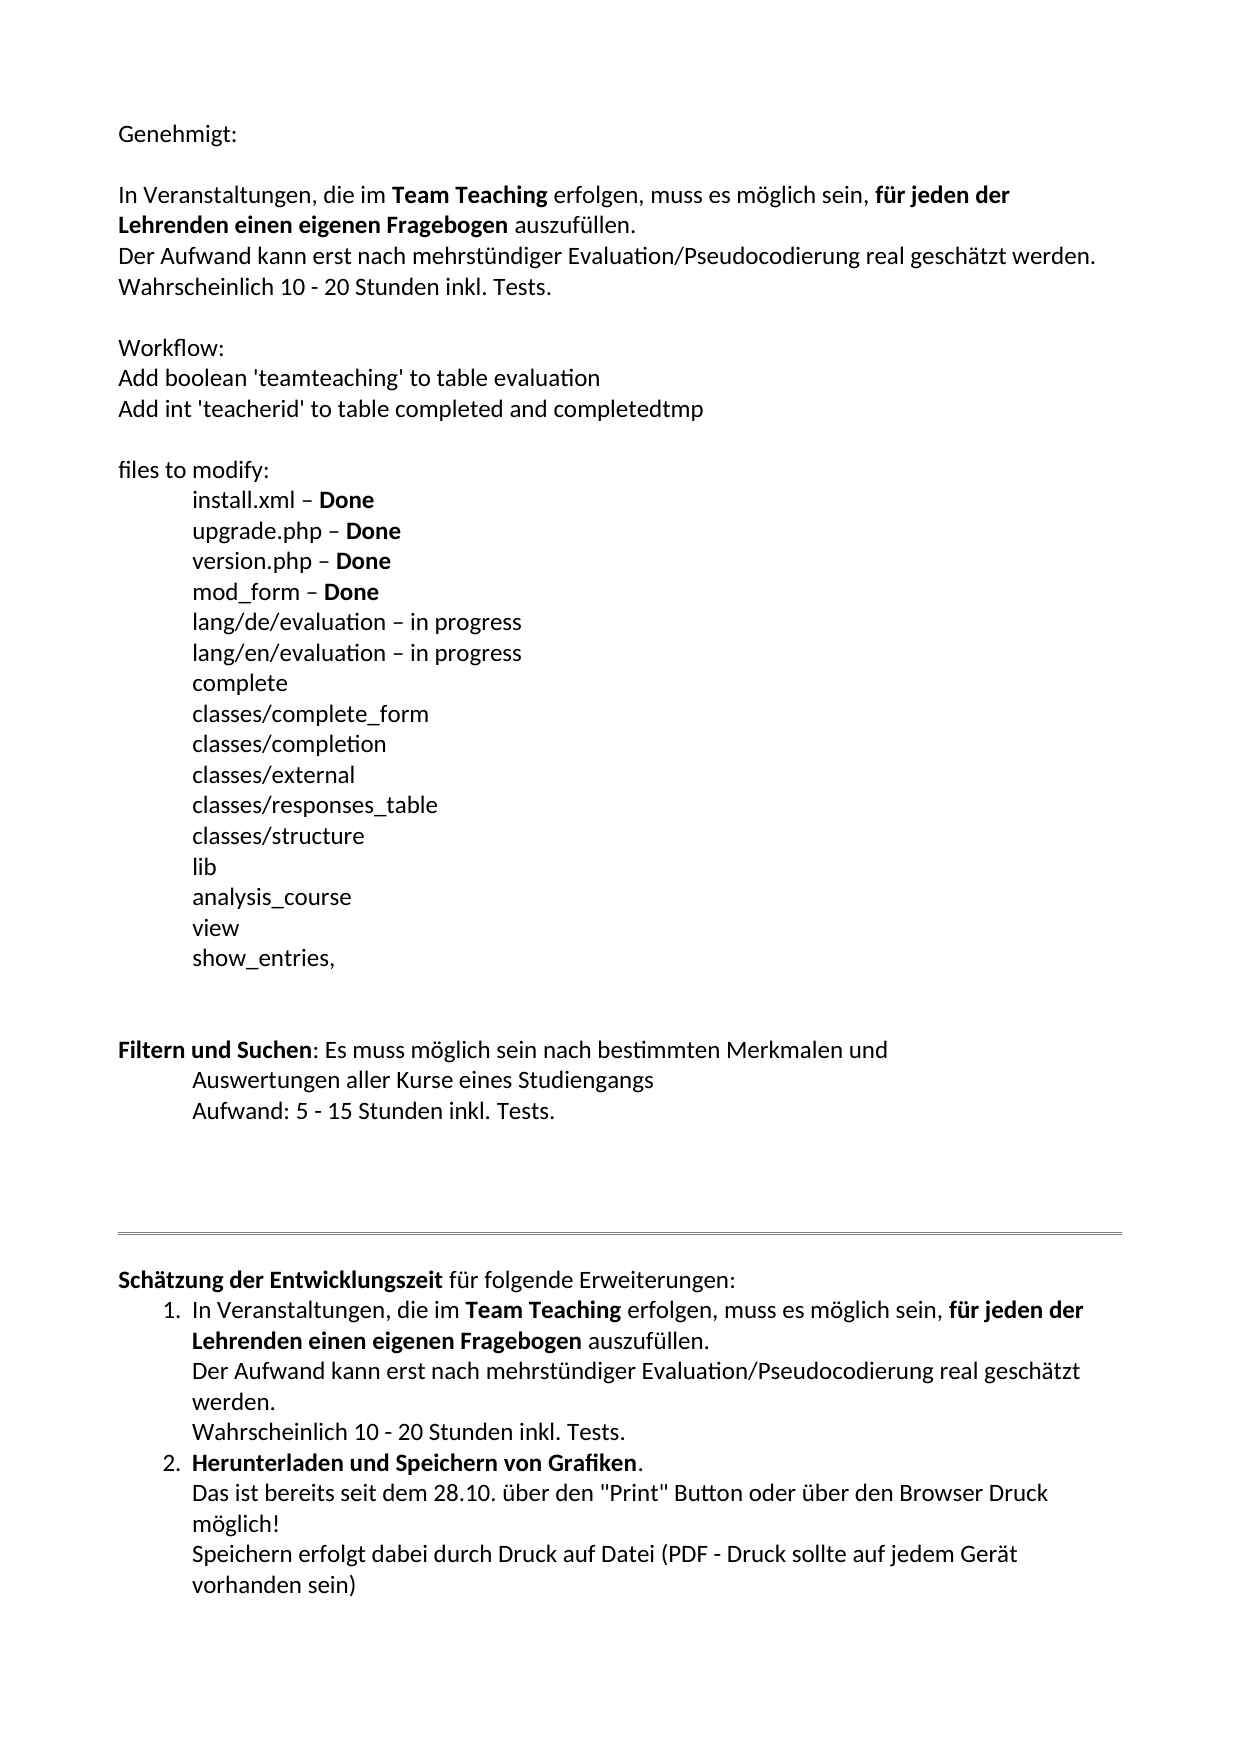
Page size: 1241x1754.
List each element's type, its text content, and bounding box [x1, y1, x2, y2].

text mod_form – Done [118, 576, 1122, 606]
text show_entries, [118, 942, 1122, 973]
text classes/complete_form [118, 698, 1122, 728]
text Genehmigt: [118, 118, 1122, 179]
text view [118, 912, 1122, 942]
text In Veranstaltungen, die im Team Teaching erfolgen, muss es möglich sein, für jeden der Lehrenden einen eigenen Fragebogen auszufüllen. Der Aufwand kann erst nach mehrstündiger Evaluation/Pseudocodierung real geschätzt werden. Wahrscheinlich 10 - 20 Stunden inkl. Tests. [118, 179, 1122, 301]
text lang/de/evaluation – in progress [118, 606, 1122, 637]
text complete [118, 667, 1122, 698]
text Filtern und Suchen: Es muss möglich sein nach bestimmten Merkmalen und Auswertungen aller Kurse eines Studiengangs Aufwand: 5 - 15 Stunden inkl. Tests. [118, 1034, 1122, 1125]
text classes/external [118, 759, 1122, 789]
text upgrade.php – Done [118, 515, 1122, 545]
text classes/responses_table [118, 789, 1122, 820]
list In Veranstaltungen, die im Team Teaching erfolgen, muss es möglich sein, für jeden der Lehrenden einen eigenen Fragebogen auszufüllen. Der Aufwand kann erst nach mehrstündiger Evaluation/Pseudocodierung real geschätzt werden. Wahrscheinlich 10 - 20 Stunden inkl. Tests. [162, 1294, 1122, 1447]
text Add int 'teacherid' to table completed and completedtmp [118, 393, 1122, 423]
list Herunterladen und Speichern von Grafiken. Das ist bereits seit dem 28.10. über den "Print" Button oder über den Browser Druck möglich! Speichern erfolgt dabei durch Druck auf Datei (PDF - Druck sollte auf jedem Gerät vorhanden sein) [162, 1447, 1122, 1600]
text classes/structure [118, 820, 1122, 851]
text lang/en/evaluation – in progress [118, 637, 1122, 667]
text Add boolean 'teamteaching' to table evaluation [118, 362, 1122, 393]
text Workflow: [118, 332, 1122, 362]
text classes/completion [118, 728, 1122, 759]
text files to modify: [118, 454, 1122, 484]
text lib [118, 851, 1122, 881]
text version.php – Done [118, 545, 1122, 576]
text install.xml – Done [118, 484, 1122, 515]
text analysis_course [118, 881, 1122, 912]
text Schätzung der Entwicklungszeit für folgende Erweiterungen: [118, 1264, 1122, 1294]
